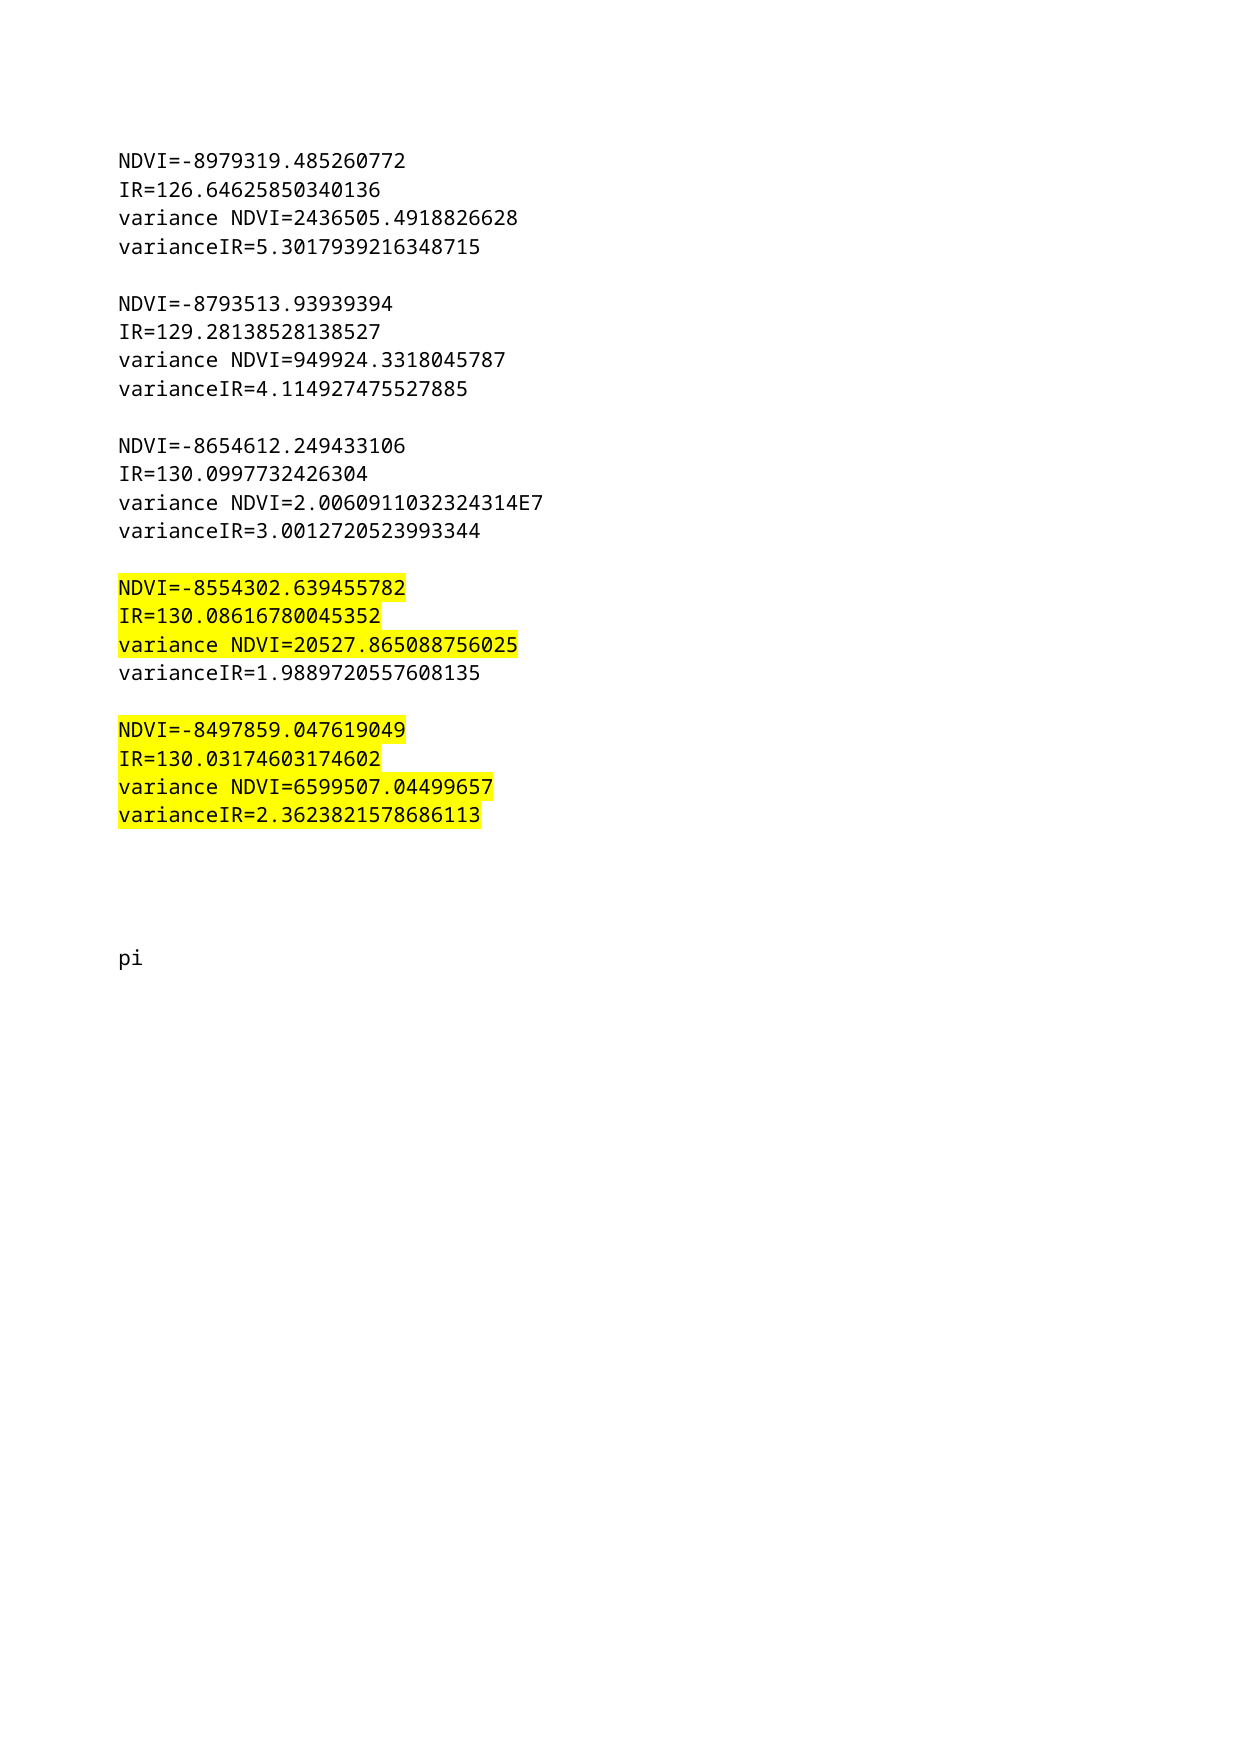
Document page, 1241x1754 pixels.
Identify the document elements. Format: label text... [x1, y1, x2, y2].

text NDVI=-8979319.485260772 [118, 147, 1122, 175]
text NDVI=-8654612.249433106 [118, 431, 1122, 459]
text pi [118, 943, 1122, 971]
text variance NDVI=2.0060911032324314E7 [118, 488, 1122, 516]
text varianceIR=4.114927475527885 [118, 374, 1122, 402]
text IR=129.28138528138527 [118, 317, 1122, 346]
text varianceIR=1.9889720557608135 [118, 658, 1122, 687]
text IR=130.0997732426304 [118, 459, 1122, 488]
text variance NDVI=949924.3318045787 [118, 346, 1122, 374]
text variance NDVI=2436505.4918826628 [118, 203, 1122, 232]
text IR=130.08616780045352 [118, 602, 1122, 630]
text variance NDVI=6599507.04499657 [118, 772, 1122, 801]
text varianceIR=3.0012720523993344 [118, 516, 1122, 545]
text IR=126.64625850340136 [118, 175, 1122, 203]
text variance NDVI=20527.865088756025 [118, 630, 1122, 658]
text varianceIR=2.3623821578686113 [118, 801, 1122, 829]
text NDVI=-8497859.047619049 [118, 715, 1122, 744]
text varianceIR=5.3017939216348715 [118, 232, 1122, 260]
text NDVI=-8793513.93939394 [118, 289, 1122, 317]
text IR=130.03174603174602 [118, 744, 1122, 772]
text NDVI=-8554302.639455782 [118, 573, 1122, 602]
